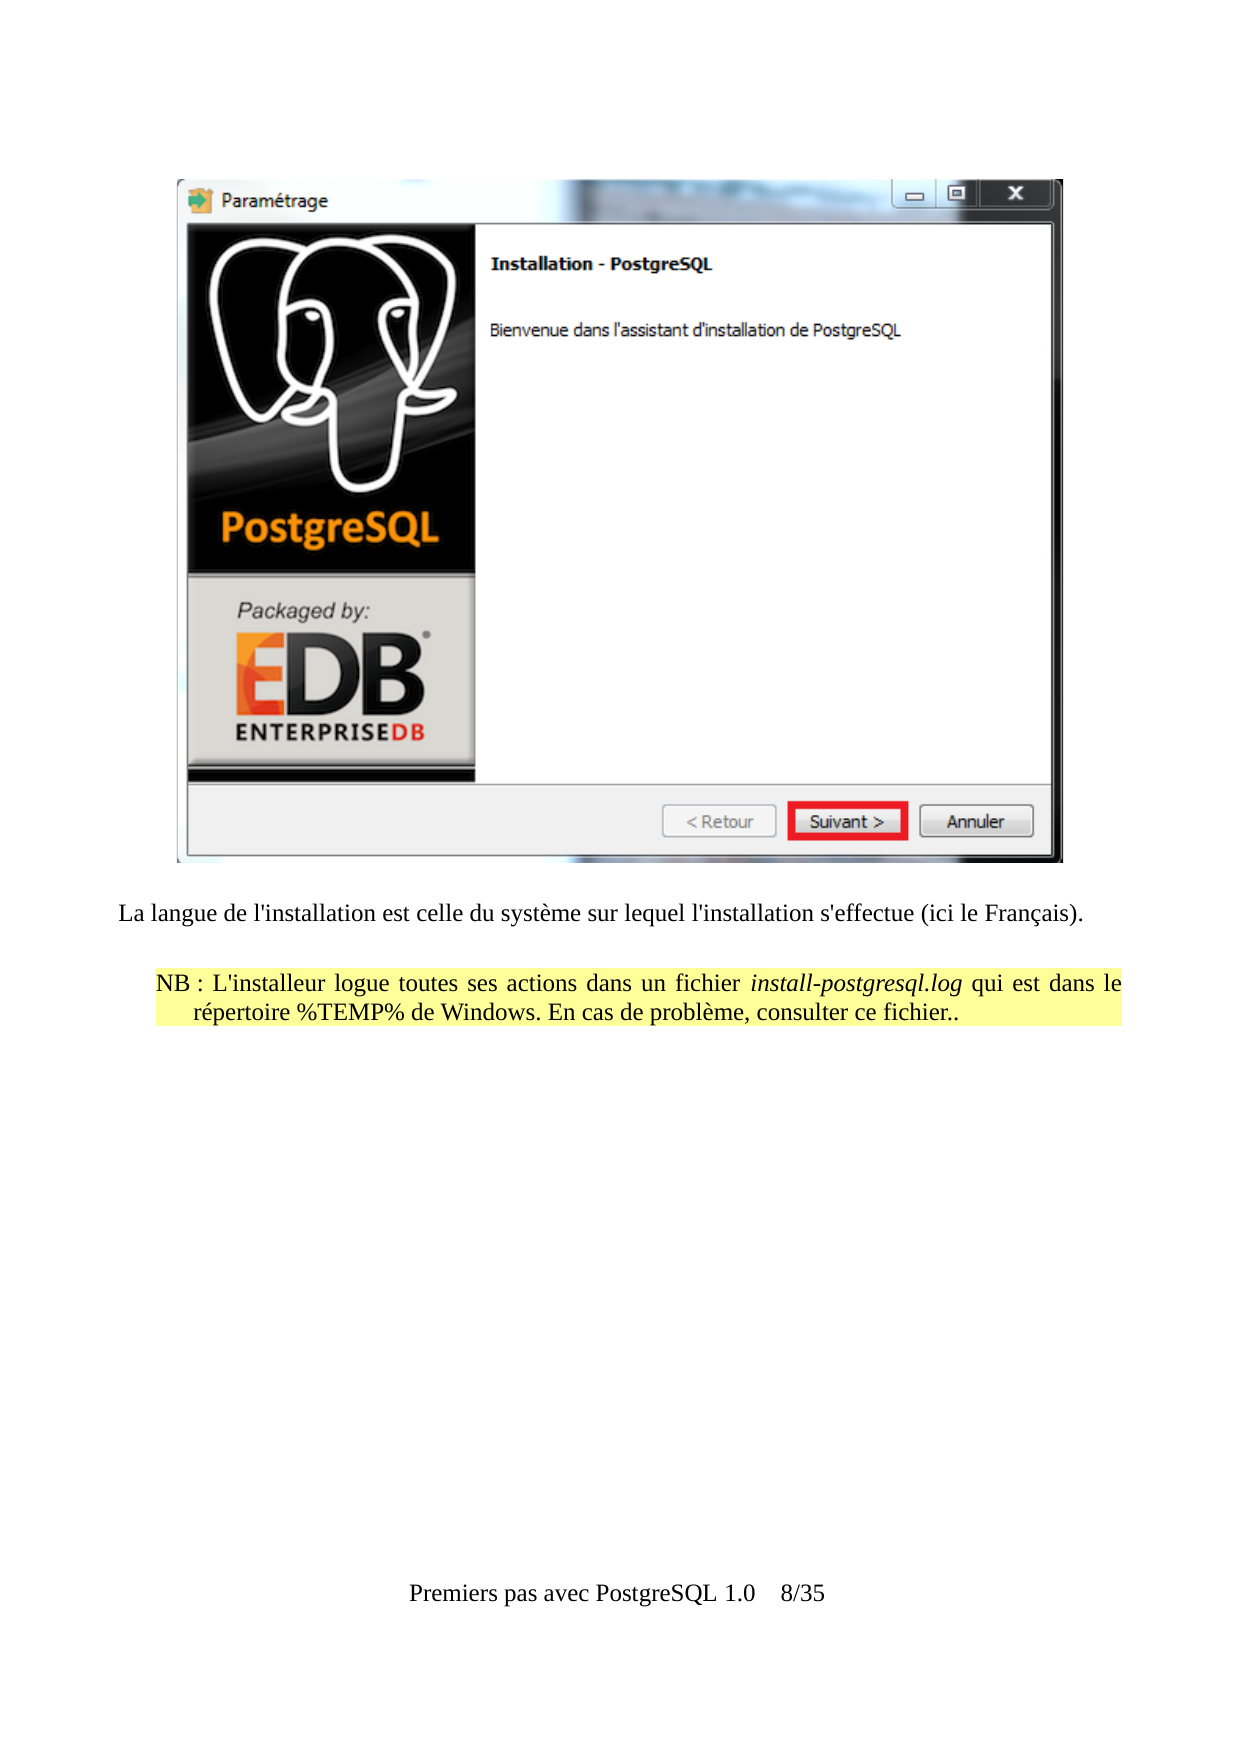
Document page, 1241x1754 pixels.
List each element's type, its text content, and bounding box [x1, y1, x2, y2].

list NB : L'installeur logue toutes ses actions dans un fichier install-postgresql.log qui est dans le répertoire %TEMP% de Windows. En cas de problème, consulter ce fichier.. [156, 968, 1122, 1026]
text La langue de l'installation est celle du système sur lequel l'installation s'effectue (ici le Français). [118, 898, 1122, 927]
